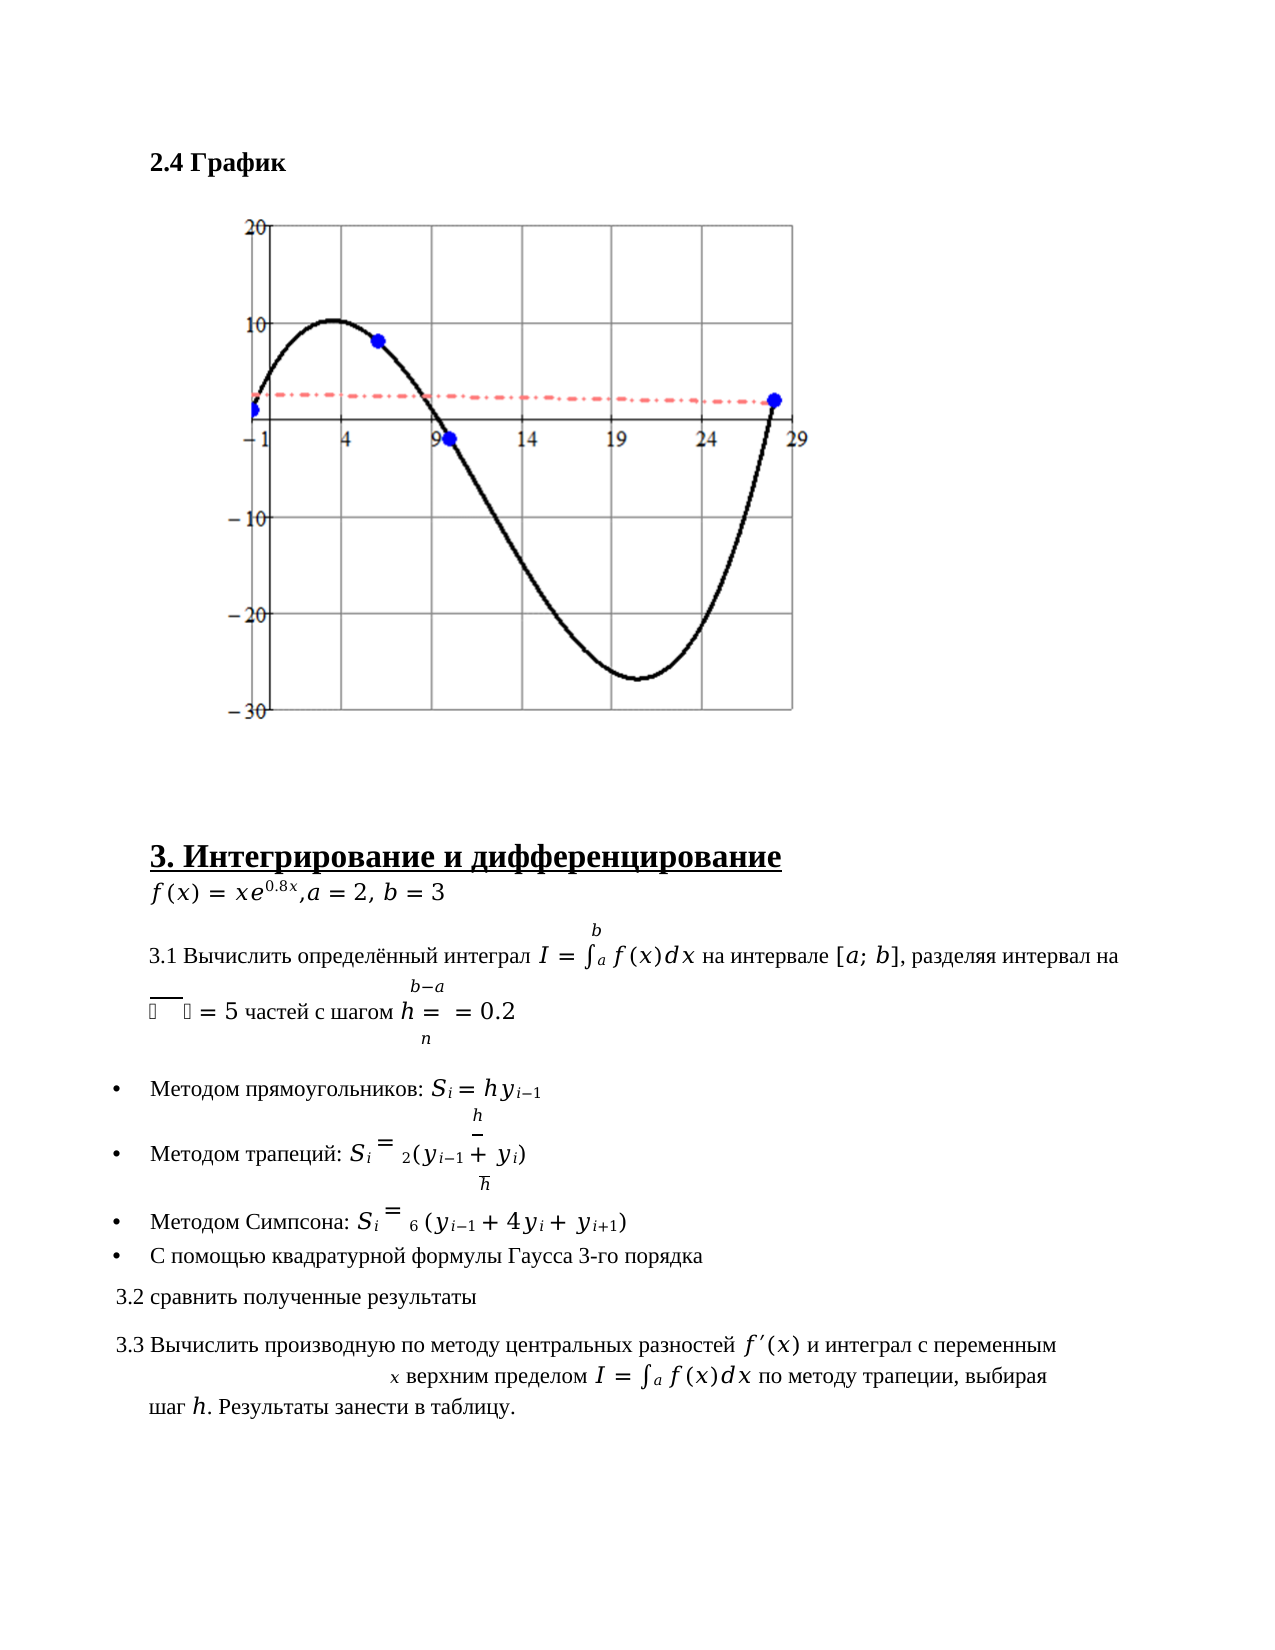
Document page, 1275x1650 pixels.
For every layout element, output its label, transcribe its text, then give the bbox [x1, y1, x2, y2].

text 𝑛 = 5 частей с шагом ℎ = = 0.2 [148, 997, 1123, 1025]
text ℎ [472, 1105, 581, 1125]
list Методом Симпсона: 𝑆𝑖 = 6 (𝑦𝑖−1 + 4𝑦𝑖 + 𝑦𝑖+1) [112, 1195, 1123, 1237]
list Методом трапеций: 𝑆𝑖 = 2(𝑦𝑖−1 + 𝑦𝑖) [112, 1126, 1123, 1169]
list Вычислить производную по методу центральных разностей 𝑓′(𝑥) и интеграл с переменным [116, 1330, 1123, 1358]
list Методом прямоугольников: 𝑆𝑖 = ℎ𝑦𝑖−1 [112, 1074, 1123, 1102]
text ℎ [479, 1173, 581, 1193]
subtitle 3. Интегрирование и дифференцирование [149, 836, 1129, 875]
list С помощью квадратурной формулы Гаусса 3-го порядка [112, 1242, 1123, 1268]
text 𝑏 [150, 920, 1043, 940]
subtitle 2.4 График [149, 146, 1129, 177]
text 𝑥 верхним пределом 𝐼 = ∫𝑎 𝑓(𝑥)𝑑𝑥 по методу трапеции, выбирая шаг ℎ. Результаты занести в таблицу. [148, 1361, 1052, 1419]
text 3.1 Вычислить определённый интеграл 𝐼 = ∫𝑎 𝑓(𝑥)𝑑𝑥 на интервале [𝑎; 𝑏], разделяя интервал на [148, 941, 1123, 969]
text 𝑏−𝑎 [409, 976, 581, 996]
text 𝑓(𝑥) = 𝑥𝑒0.8𝑥,𝑎 = 2, 𝑏 = 3 [148, 877, 1105, 905]
text 𝑛 [420, 1028, 581, 1048]
list сравнить полученные результаты [116, 1283, 1123, 1309]
